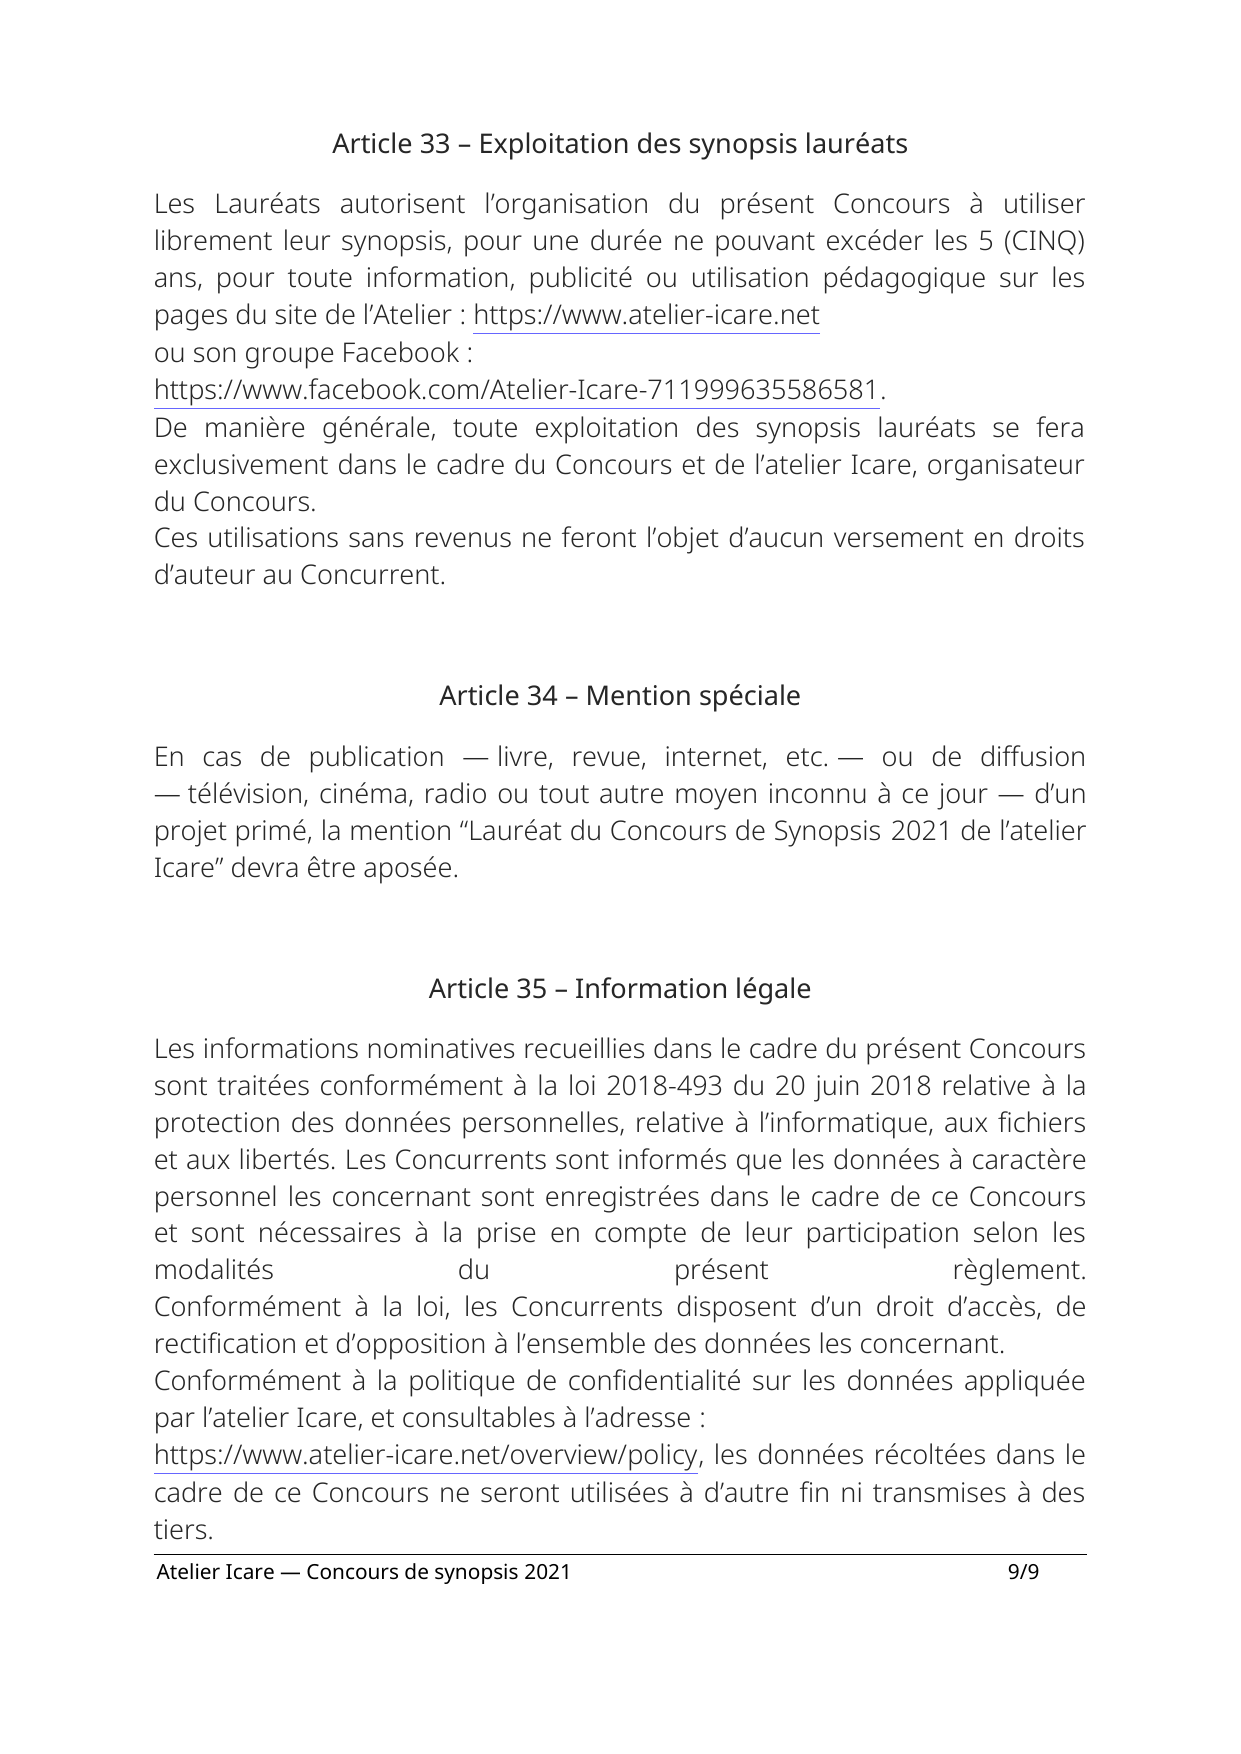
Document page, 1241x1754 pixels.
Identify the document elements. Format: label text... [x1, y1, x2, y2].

text Article 35 – Information légale [812, 969, 1087, 1006]
text Article 33 – Exploitation des synopsis lauréats [153, 124, 332, 161]
text https://www.facebook.com/Atelier-Icare-711999635586581. [880, 370, 1087, 408]
text ou son groupe Facebook : [473, 333, 1087, 370]
text Article 33 – Exploitation des synopsis lauréats [908, 124, 1087, 161]
text Les Lauréats autorisent l’organisation du présent Concours à utiliser librement leur synopsis, pour une durée ne pouvant excéder les 5 (CINQ) ans, pour toute information, publicité ou utilisation pédagogique sur les pages du site de l’Atelier : https://www.atelier-icare.net [820, 295, 1087, 333]
text Conformément à la politique de confidentialité sur les données appliquée par l’atelier Icare, et consultables à l’adresse : [706, 1398, 1087, 1435]
text En cas de publication — livre, revue, internet, etc. — ou de diffusion — télévision, cinéma, radio ou tout autre moyen inconnu à ce jour — d’un projet primé, la mention “Lauréat du Concours de Synopsis 2021 de l’atelier Icare” devra être aposée. [459, 811, 1087, 885]
text Article 35 – Information légale [153, 969, 429, 1006]
text Les informations nominatives recueillies dans le cadre du présent Concours sont traitées conformément à la loi 2018-493 du 20 juin 2018 relative à la protection des données personnelles, relative à l’informatique, aux fichiers et aux libertés. Les Concurrents sont informés que les données à caractère personnel les concernant sont enregistrées dans le cadre de ce Concours et sont nécessaires à la prise en compte de leur participation selon les modalités du présent règlement. Conformément à la loi, les Concurrents disposent d’un droit d’accès, de rectification et d’opposition à l’ensemble des données les concernant. [153, 1029, 1087, 1361]
text Article 34 – Mention spéciale [801, 677, 1087, 714]
text De manière générale, toute exploitation des synopsis lauréats se fera exclusivement dans le cadre du Concours et de l’atelier Icare, organisateur du Concours. [317, 482, 1087, 519]
text https://www.atelier-icare.net/overview/policy, les données récoltées dans le cadre de ce Concours ne seront utilisées à d’autre fin ni transmises à des tiers. [214, 1510, 1087, 1547]
text Ces utilisations sans revenus ne feront l’objet d’aucun versement en droits d’auteur au Concurrent. [447, 556, 1087, 593]
text Article 34 – Mention spéciale [153, 677, 439, 714]
